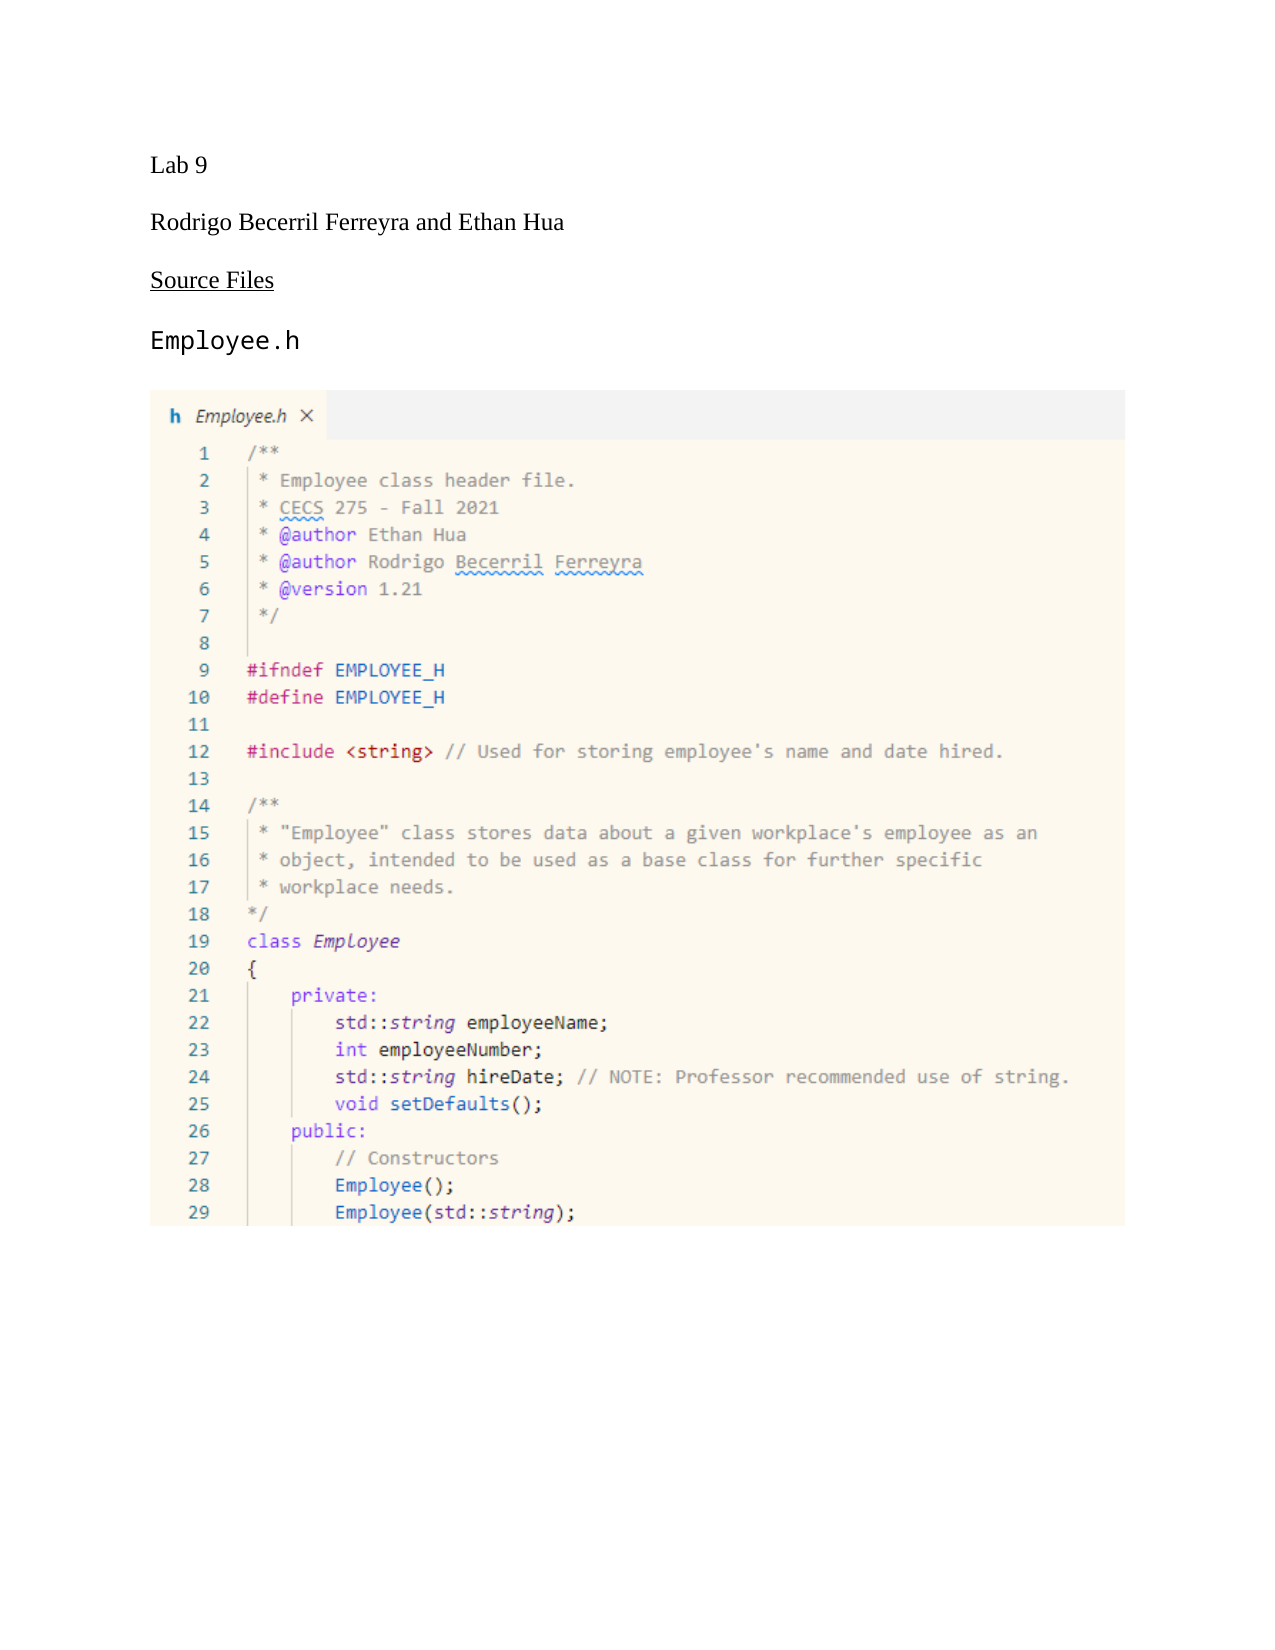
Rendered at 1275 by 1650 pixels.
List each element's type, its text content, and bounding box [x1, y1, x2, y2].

text Lab 9 [150, 150, 1125, 179]
text Source Files [150, 265, 1125, 294]
picture [150, 390, 1125, 1226]
text Employee.h [150, 322, 1125, 357]
text Rodrigo Becerril Ferreyra and Ethan Hua [150, 207, 1125, 236]
